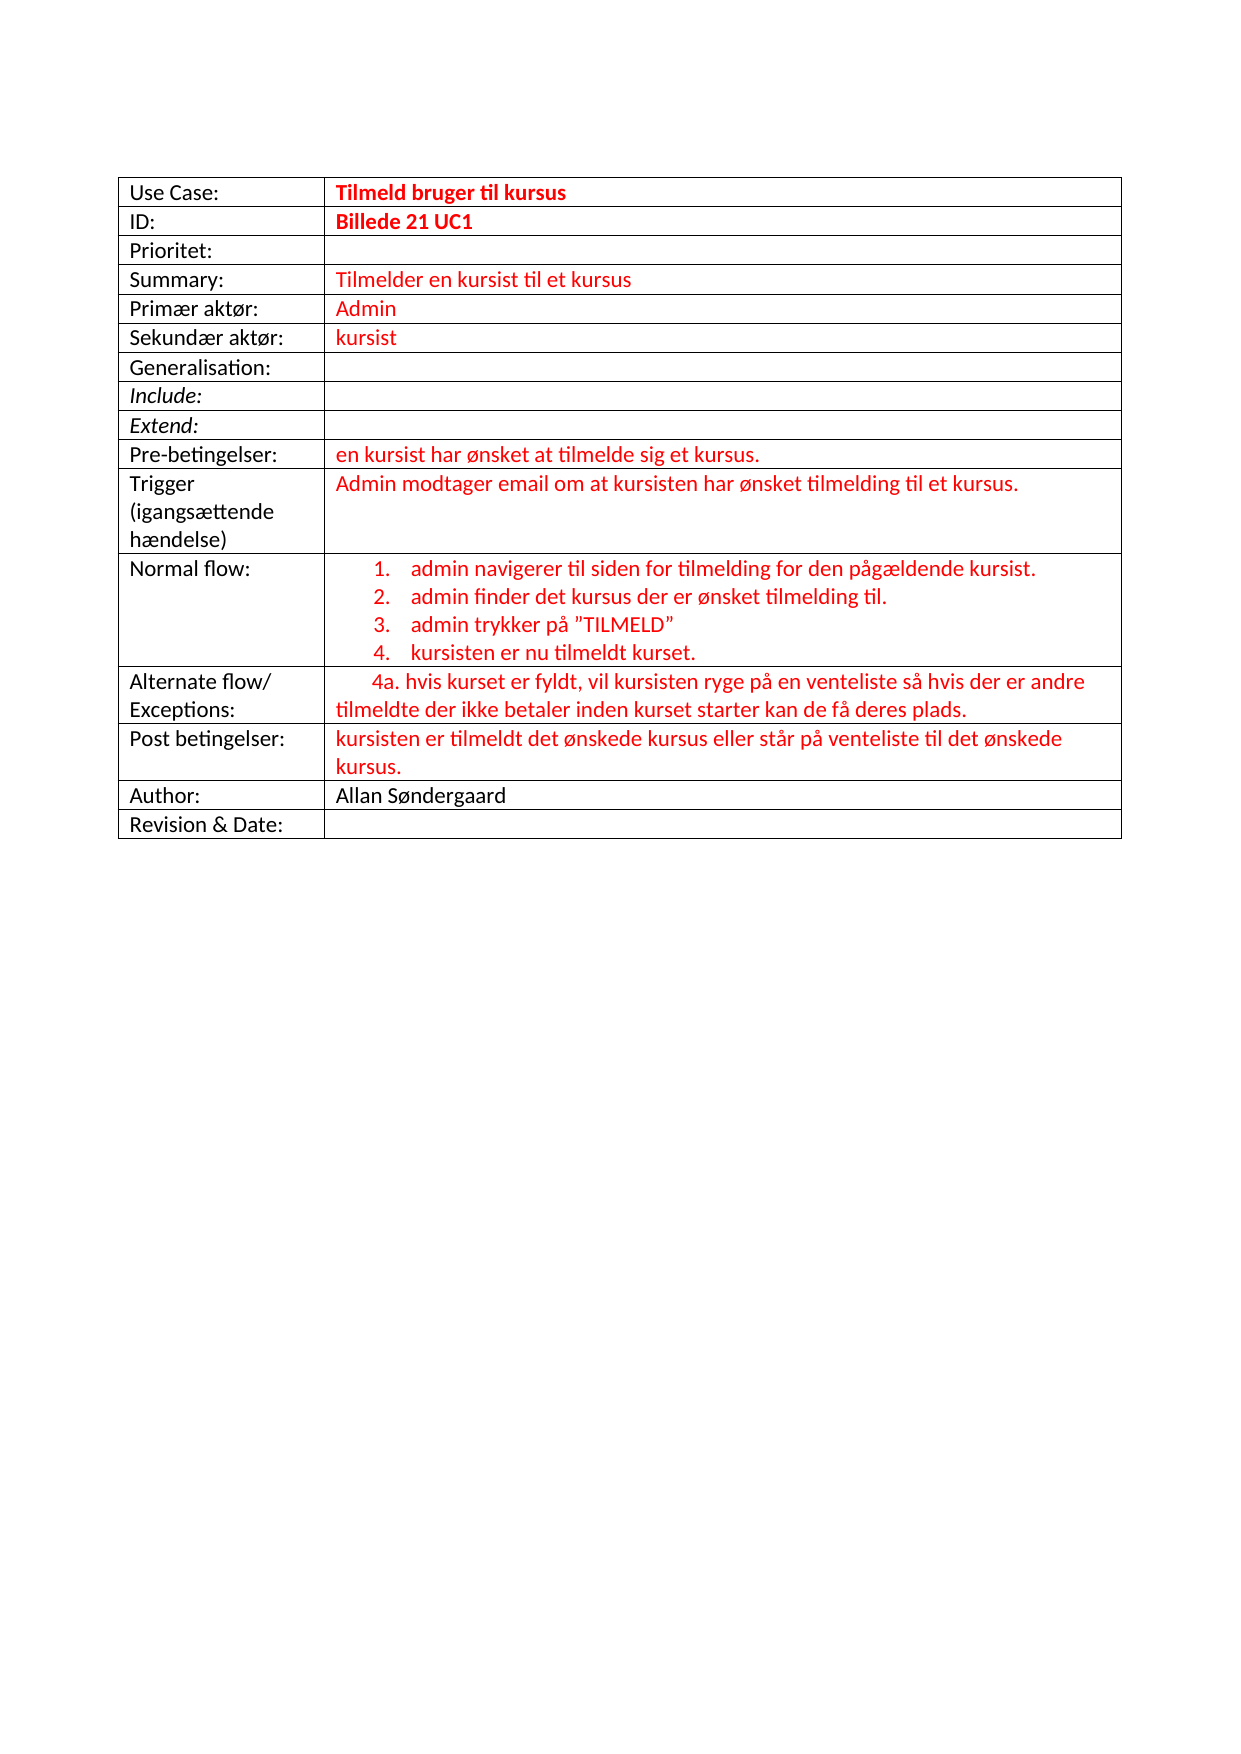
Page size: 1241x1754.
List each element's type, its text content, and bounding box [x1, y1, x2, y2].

table_cell [325, 810, 1121, 838]
table_cell 4a. hvis kurset er fyldt, vil kursisten ryge på en venteliste så hvis der er andre tilmeldte der ikke betaler inden kurset starter kan de få deres plads. [325, 667, 1121, 723]
table_cell Billede 21 UC1 [325, 207, 1121, 235]
table_cell Revision & Date: [119, 810, 324, 838]
table_cell Extend: [119, 411, 324, 439]
table_cell Summary: [119, 265, 324, 293]
table_cell Generalisation: [119, 353, 324, 381]
table_cell Include: [119, 382, 324, 410]
table_cell Normal flow: [119, 554, 324, 666]
table_cell Trigger (igangsættende hændelse) [119, 469, 324, 553]
table_cell Primær aktør: [119, 295, 324, 322]
table_cell ID: [119, 207, 324, 235]
table_cell Author: [119, 781, 324, 809]
table_cell kursisten er tilmeldt det ønskede kursus eller står på venteliste til det ønskede kursus. [325, 724, 1121, 780]
table_cell [325, 382, 1121, 410]
table_cell en kursist har ønsket at tilmelde sig et kursus. [325, 440, 1121, 468]
table_cell kursist [325, 324, 1121, 352]
table_cell Alternate flow/ Exceptions: [119, 667, 324, 723]
table_header Tilmeld bruger til kursus [325, 178, 1121, 206]
table_cell Admin [325, 295, 1121, 322]
table_cell Admin modtager email om at kursisten har ønsket tilmelding til et kursus. [325, 469, 1121, 553]
table_cell Post betingelser: [119, 724, 324, 780]
table_cell Pre-betingelser: [119, 440, 324, 468]
table_cell Tilmelder en kursist til et kursus [325, 265, 1121, 293]
table_cell Prioritet: [119, 236, 324, 264]
table_cell Sekundær aktør: [119, 324, 324, 352]
table_header Use Case: [119, 178, 324, 206]
table_cell [325, 236, 1121, 264]
table_cell admin navigerer til siden for tilmelding for den pågældende kursist. admin finder det kursus der er ønsket tilmelding til. admin trykker på ”TILMELD” kursisten er nu tilmeldt kurset. [325, 554, 1121, 666]
table_cell [325, 411, 1121, 439]
table_cell [325, 353, 1121, 381]
table_cell Allan Søndergaard [325, 781, 1121, 809]
